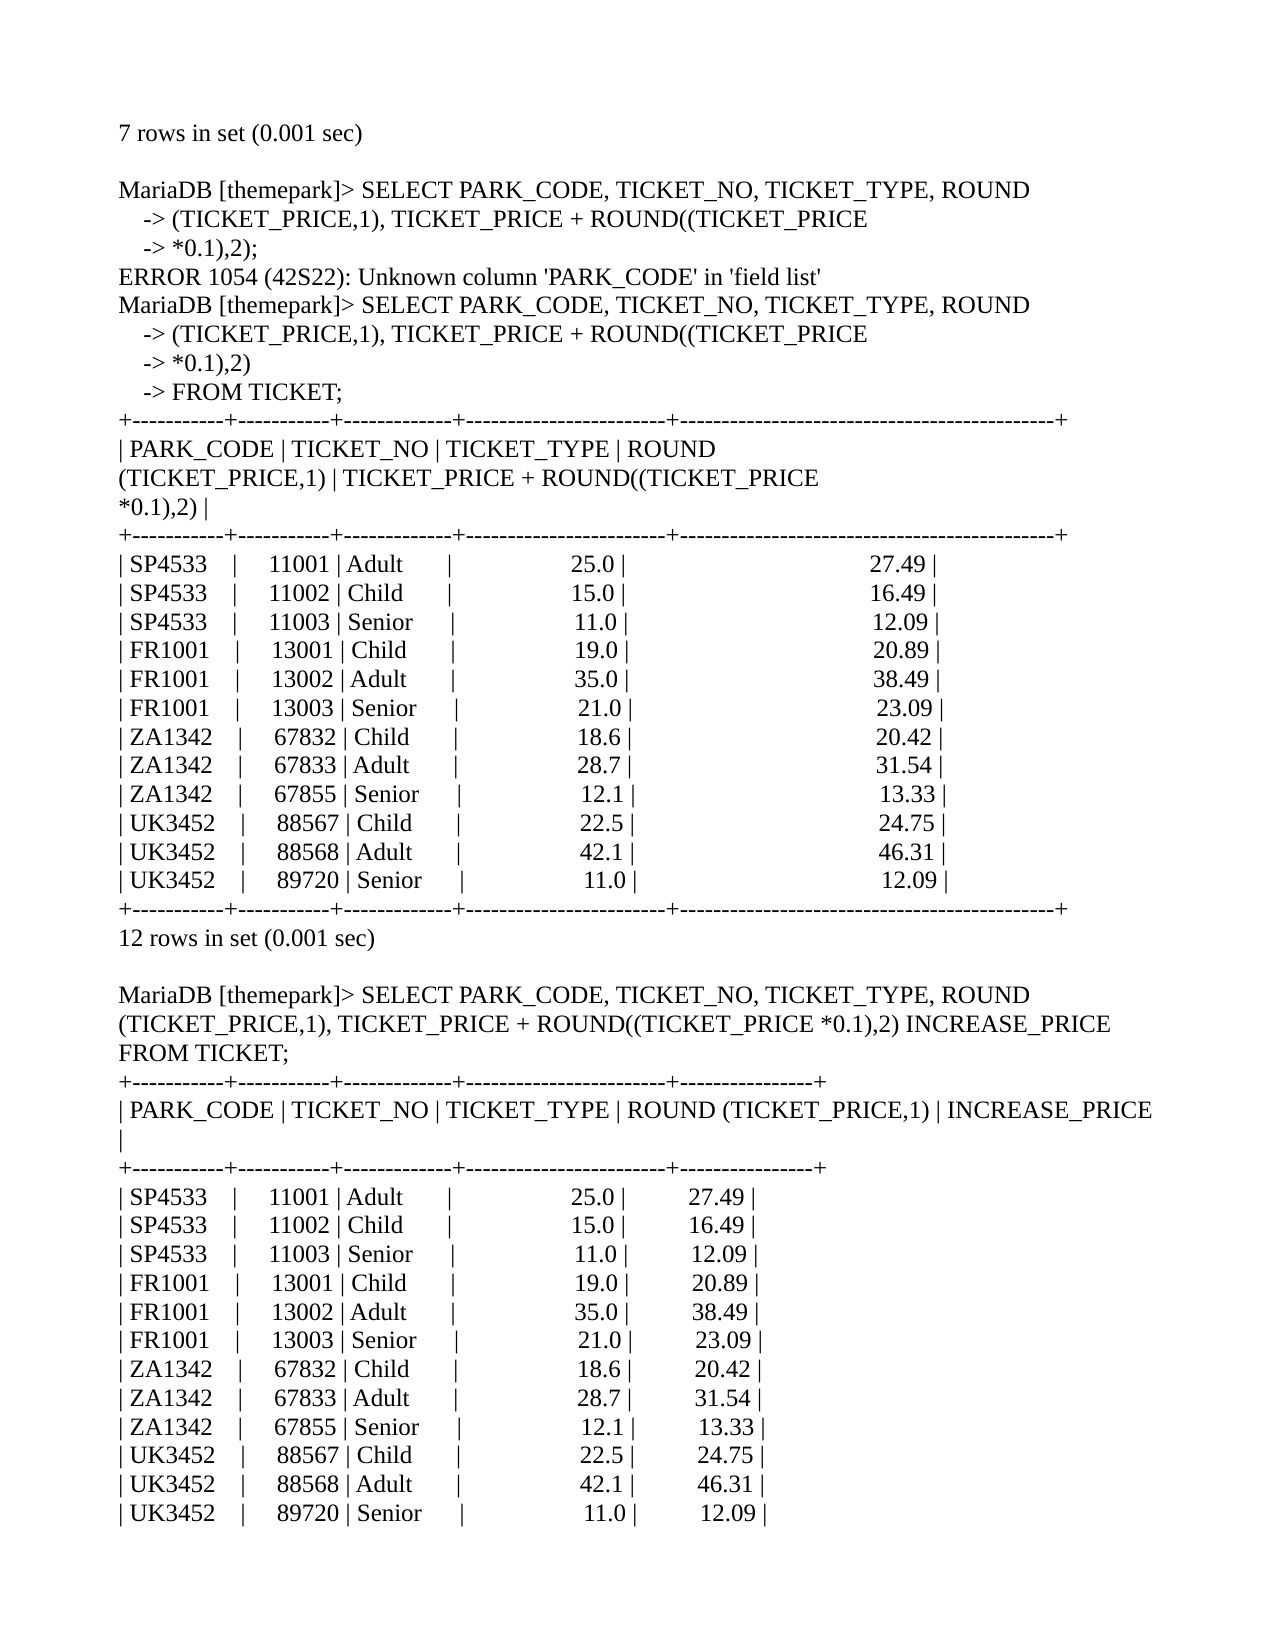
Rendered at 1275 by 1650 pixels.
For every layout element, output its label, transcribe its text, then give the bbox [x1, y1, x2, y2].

text | SP4533 | 11001 | Adult | 25.0 | 27.49 | [118, 1182, 1157, 1211]
text 12 rows in set (0.001 sec) [118, 923, 1157, 952]
text | FR1001 | 13003 | Senior | 21.0 | 23.09 | [118, 693, 1157, 722]
text | ZA1342 | 67832 | Child | 18.6 | 20.42 | [118, 722, 1157, 751]
text MariaDB [themepark]> SELECT PARK_CODE, TICKET_NO, TICKET_TYPE, ROUND [118, 176, 1157, 204]
text | FR1001 | 13002 | Adult | 35.0 | 38.49 | [118, 664, 1157, 693]
text | FR1001 | 13001 | Child | 19.0 | 20.89 | [118, 636, 1157, 664]
text | SP4533 | 11003 | Senior | 11.0 | 12.09 | [118, 1239, 1157, 1268]
text | SP4533 | 11002 | Child | 15.0 | 16.49 | [118, 578, 1157, 607]
text MariaDB [themepark]> SELECT PARK_CODE, TICKET_NO, TICKET_TYPE, ROUND (TICKET_PRICE,1), TICKET_PRICE + ROUND((TICKET_PRICE *0.1),2) INCREASE_PRICE FROM TICKET; [118, 981, 1157, 1067]
text | SP4533 | 11001 | Adult | 25.0 | 27.49 | [118, 549, 1157, 578]
text *0.1),2) | [118, 492, 1157, 521]
text | UK3452 | 88567 | Child | 22.5 | 24.75 | [118, 808, 1157, 837]
text +-----------+-----------+-------------+------------------------+----------------+ [118, 1153, 1157, 1182]
text | ZA1342 | 67833 | Adult | 28.7 | 31.54 | [118, 1383, 1157, 1412]
text +-----------+-----------+-------------+------------------------+----------------+ [118, 1067, 1157, 1096]
text | FR1001 | 13001 | Child | 19.0 | 20.89 | [118, 1268, 1157, 1297]
text | SP4533 | 11003 | Senior | 11.0 | 12.09 | [118, 607, 1157, 636]
text | ZA1342 | 67833 | Adult | 28.7 | 31.54 | [118, 751, 1157, 779]
text -> *0.1),2); [118, 233, 1157, 262]
text | UK3452 | 89720 | Senior | 11.0 | 12.09 | [118, 866, 1157, 894]
text +-----------+-----------+-------------+------------------------+---------------------------------------------+ [118, 521, 1157, 549]
text +-----------+-----------+-------------+------------------------+---------------------------------------------+ [118, 894, 1157, 923]
text -> (TICKET_PRICE,1), TICKET_PRICE + ROUND((TICKET_PRICE [118, 204, 1157, 233]
text | PARK_CODE | TICKET_NO | TICKET_TYPE | ROUND [118, 434, 1157, 463]
text | UK3452 | 88568 | Adult | 42.1 | 46.31 | [118, 837, 1157, 866]
text | FR1001 | 13002 | Adult | 35.0 | 38.49 | [118, 1297, 1157, 1326]
text | ZA1342 | 67855 | Senior | 12.1 | 13.33 | [118, 1412, 1157, 1441]
text | UK3452 | 89720 | Senior | 11.0 | 12.09 | [118, 1498, 1157, 1527]
text -> FROM TICKET; [118, 377, 1157, 406]
text | PARK_CODE | TICKET_NO | TICKET_TYPE | ROUND (TICKET_PRICE,1) | INCREASE_PRICE | [118, 1096, 1157, 1153]
text ERROR 1054 (42S22): Unknown column 'PARK_CODE' in 'field list' [118, 262, 1157, 291]
text | SP4533 | 11002 | Child | 15.0 | 16.49 | [118, 1211, 1157, 1239]
text MariaDB [themepark]> SELECT PARK_CODE, TICKET_NO, TICKET_TYPE, ROUND [118, 291, 1157, 319]
text -> *0.1),2) [118, 348, 1157, 377]
text -> (TICKET_PRICE,1), TICKET_PRICE + ROUND((TICKET_PRICE [118, 319, 1157, 348]
text +-----------+-----------+-------------+------------------------+---------------------------------------------+ [118, 406, 1157, 434]
text (TICKET_PRICE,1) | TICKET_PRICE + ROUND((TICKET_PRICE [118, 463, 1157, 492]
text | UK3452 | 88568 | Adult | 42.1 | 46.31 | [118, 1469, 1157, 1498]
text | FR1001 | 13003 | Senior | 21.0 | 23.09 | [118, 1326, 1157, 1354]
text | UK3452 | 88567 | Child | 22.5 | 24.75 | [118, 1441, 1157, 1469]
text | ZA1342 | 67855 | Senior | 12.1 | 13.33 | [118, 779, 1157, 808]
text 7 rows in set (0.001 sec) [118, 118, 1157, 147]
text | ZA1342 | 67832 | Child | 18.6 | 20.42 | [118, 1354, 1157, 1383]
